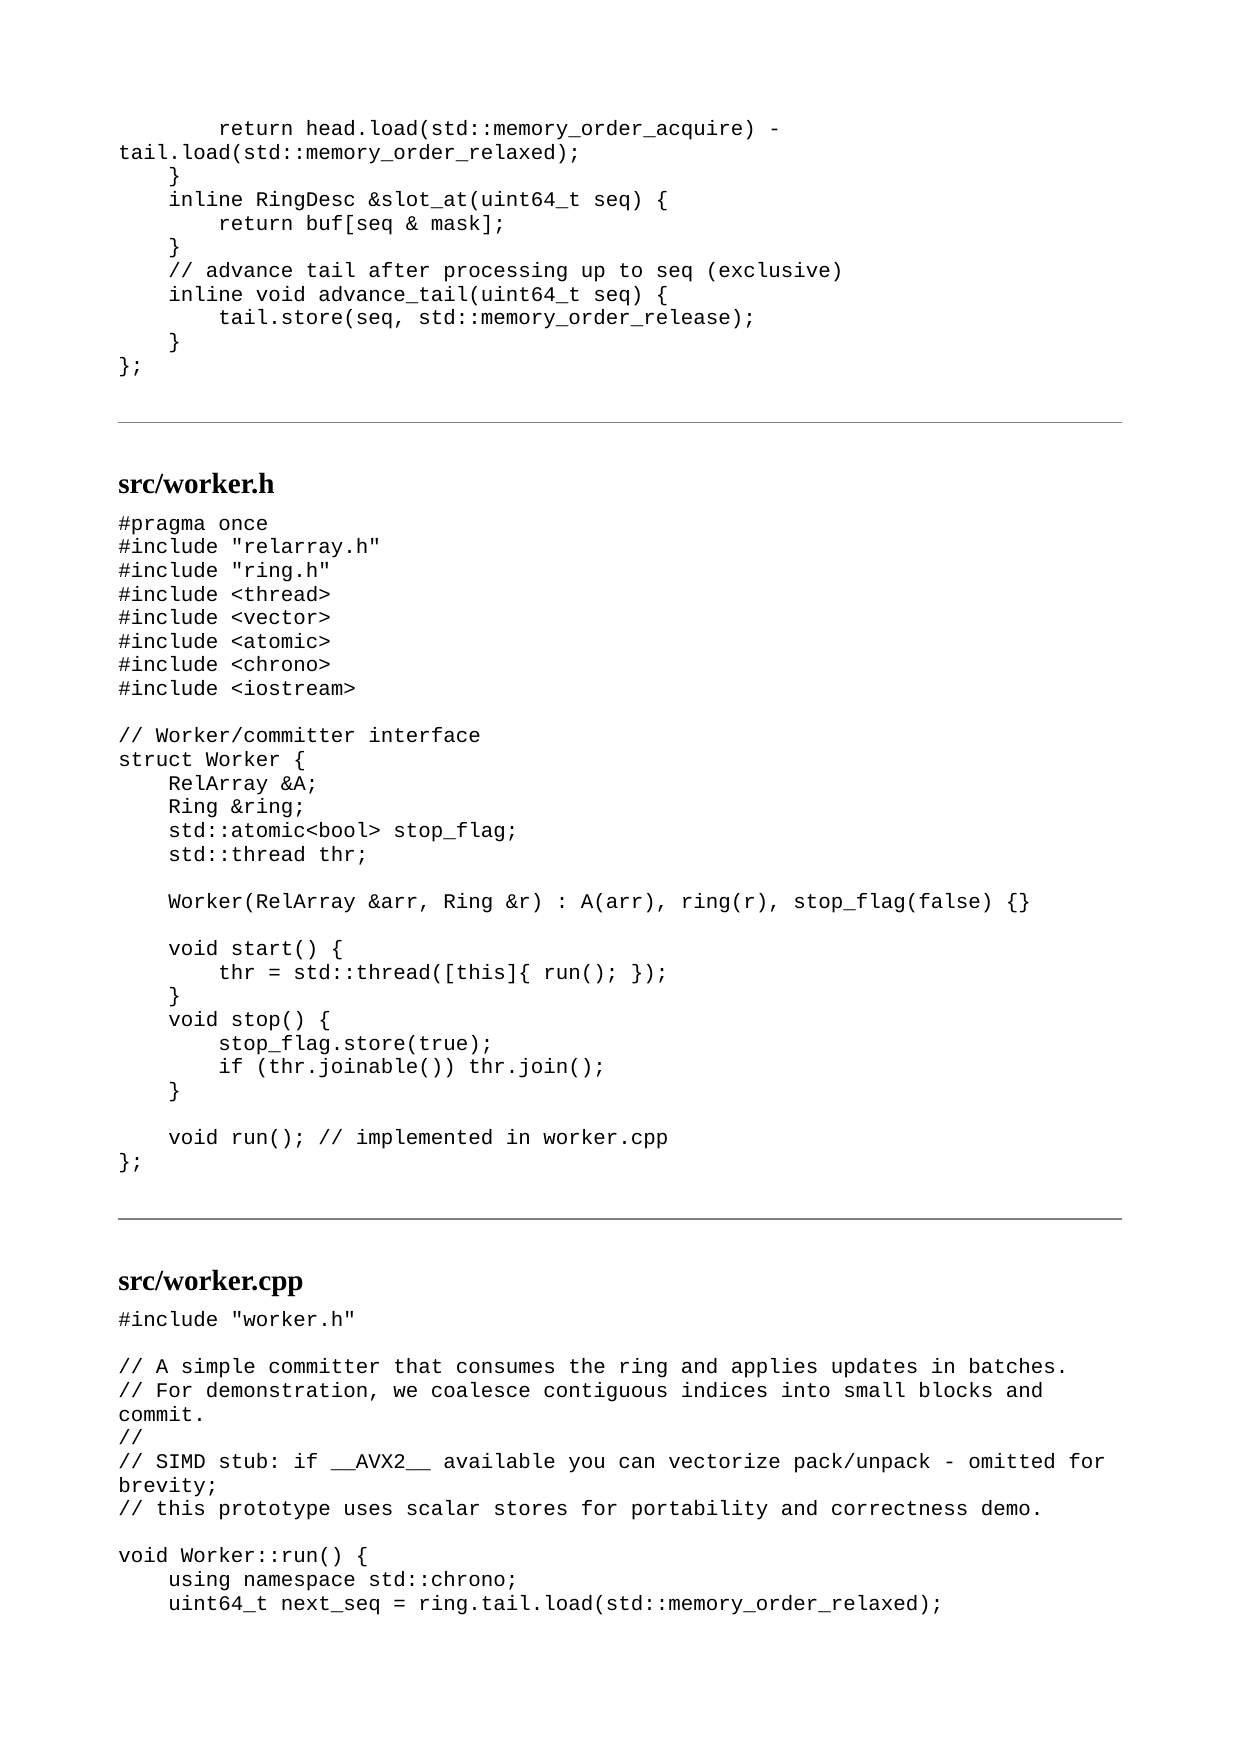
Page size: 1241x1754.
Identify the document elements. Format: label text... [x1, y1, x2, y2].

text stop_flag.store(true); [118, 1033, 1122, 1056]
text } [118, 165, 1122, 189]
text // advance tail after processing up to seq (exclusive) [118, 260, 1122, 284]
subtitle src/worker.cpp [118, 1263, 1122, 1297]
text // A simple committer that consumes the ring and applies updates in batches. [118, 1356, 1122, 1380]
text #include "ring.h" [118, 560, 1122, 583]
text #include "worker.h" [118, 1309, 1122, 1333]
text // [118, 1427, 1122, 1451]
text struct Worker { [118, 749, 1122, 773]
text }; [118, 1151, 1122, 1175]
text return head.load(std::memory_order_acquire) - tail.load(std::memory_order_relaxed); [118, 118, 1122, 165]
text uint64_t next_seq = ring.tail.load(std::memory_order_relaxed); [118, 1593, 1122, 1616]
text #include <iostream> [118, 678, 1122, 702]
text inline void advance_tail(uint64_t seq) { [118, 284, 1122, 307]
text #include <thread> [118, 583, 1122, 607]
text using namespace std::chrono; [118, 1569, 1122, 1593]
text void start() { [118, 938, 1122, 962]
text inline RingDesc &slot_at(uint64_t seq) { [118, 189, 1122, 213]
text } [118, 986, 1122, 1009]
text if (thr.joinable()) thr.join(); [118, 1056, 1122, 1080]
text #include <vector> [118, 607, 1122, 631]
text void stop() { [118, 1009, 1122, 1033]
text // For demonstration, we coalesce contiguous indices into small blocks and commit. [118, 1380, 1122, 1427]
text std::thread thr; [118, 844, 1122, 867]
text void run(); // implemented in worker.cpp [118, 1127, 1122, 1151]
text #include "relarray.h" [118, 536, 1122, 560]
text // this prototype uses scalar stores for portability and correctness demo. [118, 1498, 1122, 1522]
text thr = std::thread([this]{ run(); }); [118, 962, 1122, 986]
text } [118, 1080, 1122, 1104]
text std::atomic<bool> stop_flag; [118, 820, 1122, 844]
text return buf[seq & mask]; [118, 213, 1122, 236]
text Worker(RelArray &arr, Ring &r) : A(arr), ring(r), stop_flag(false) {} [118, 891, 1122, 914]
text void Worker::run() { [118, 1546, 1122, 1569]
text Ring &ring; [118, 796, 1122, 820]
text } [118, 331, 1122, 354]
text // Worker/committer interface [118, 725, 1122, 749]
text #include <chrono> [118, 654, 1122, 678]
text // SIMD stub: if __AVX2__ available you can vectorize pack/unpack - omitted for brevity; [118, 1451, 1122, 1498]
text #include <atomic> [118, 631, 1122, 654]
subtitle src/worker.h [118, 467, 1122, 500]
text }; [118, 354, 1122, 378]
text } [118, 236, 1122, 260]
text #pragma once [118, 513, 1122, 536]
text RelArray &A; [118, 773, 1122, 796]
text tail.store(seq, std::memory_order_release); [118, 307, 1122, 331]
